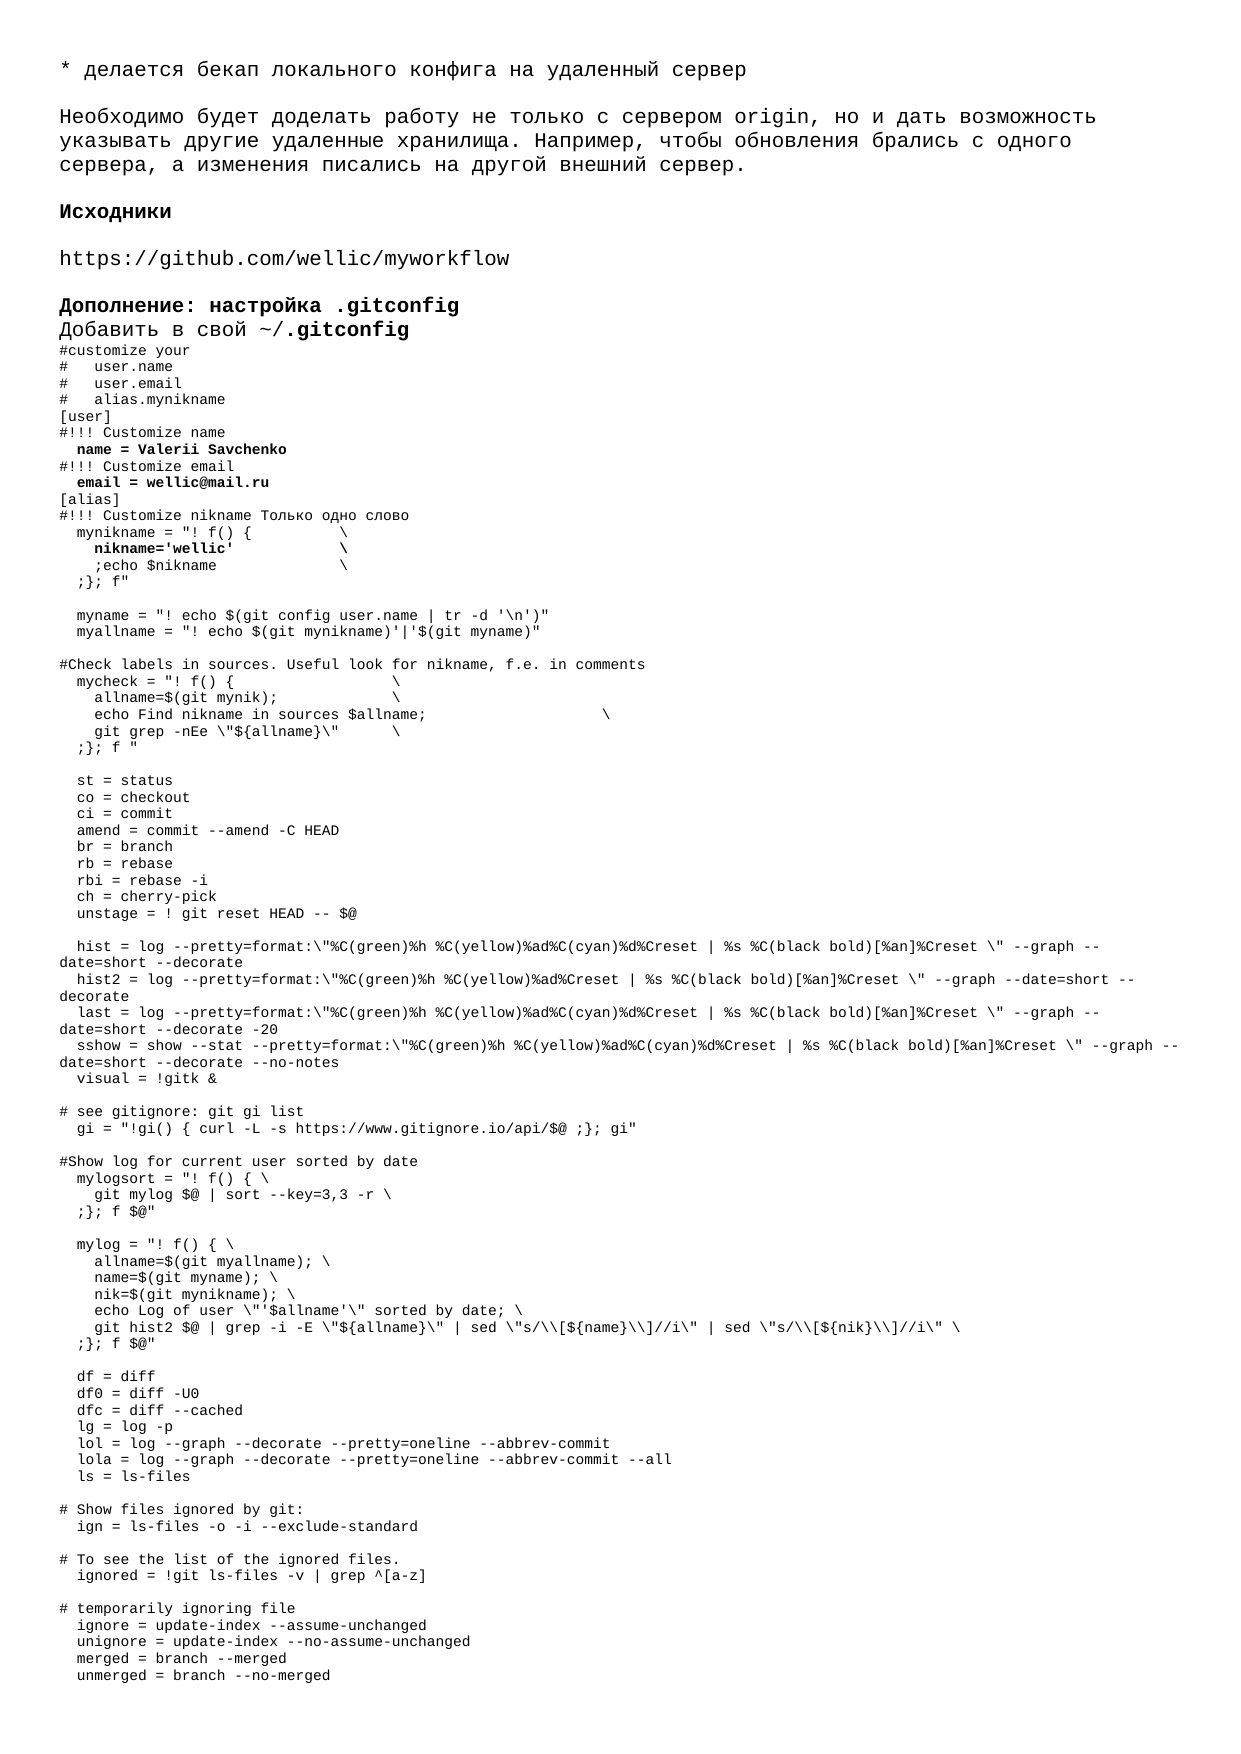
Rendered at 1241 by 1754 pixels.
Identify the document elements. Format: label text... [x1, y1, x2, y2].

text ignored = !git ls-files -v | grep ^[a-z] [59, 1568, 1181, 1585]
text # user.name [59, 359, 1181, 376]
text mycheck = "! f() { \ [59, 674, 1181, 691]
text br = branch [59, 840, 1181, 856]
text #!!! Customize email [59, 459, 1181, 475]
text name = Valerii Savchenko [59, 442, 1181, 459]
text * делается бекап локального конфига на удаленный сервер [59, 59, 1181, 83]
text hist = log --pretty=format:\"%C(green)%h %C(yellow)%ad%C(cyan)%d%Creset | %s %C(black bold)[%an]%Creset \" --graph --date=short --decorate [59, 939, 1181, 972]
text myallname = "! echo $(git mynikname)'|'$(git myname)" [59, 624, 1181, 641]
text #Check labels in sources. Useful look for nikname, f.e. in comments [59, 657, 1181, 674]
text email = wellic@mail.ru [59, 475, 1181, 492]
text mynikname = "! f() { \ [59, 525, 1181, 542]
text # Show files ignored by git: [59, 1502, 1181, 1519]
text df0 = diff -U0 [59, 1386, 1181, 1403]
text ;}; f $@" [59, 1337, 1181, 1353]
text Добавить в свой ~/.gitconfig [59, 319, 1181, 343]
text unmerged = branch --no-merged [59, 1668, 1181, 1684]
text merged = branch --merged [59, 1651, 1181, 1668]
text Исходники [59, 201, 1181, 224]
text ;}; f" [59, 575, 1181, 591]
text ;echo $nikname \ [59, 558, 1181, 575]
text unignore = update-index --no-assume-unchanged [59, 1635, 1181, 1651]
text gi = "!gi() { curl -L -s https://www.gitignore.io/api/$@ ;}; gi" [59, 1121, 1181, 1138]
text Дополнение: настройка .gitconfig [59, 296, 1181, 319]
text df = diff [59, 1370, 1181, 1386]
text ls = ls-files [59, 1469, 1181, 1486]
text git hist2 $@ | grep -i -E \"${allname}\" | sed \"s/\\[${name}\\]//i\" | sed \"s/\\[${nik}\\]//i\" \ [59, 1320, 1181, 1337]
text nik=$(git mynikname); \ [59, 1287, 1181, 1303]
text hist2 = log --pretty=format:\"%C(green)%h %C(yellow)%ad%Creset | %s %C(black bold)[%an]%Creset \" --graph --date=short --decorate [59, 972, 1181, 1005]
text # see gitignore: git gi list [59, 1105, 1181, 1121]
text #!!! Customize nikname Только одно слово [59, 508, 1181, 525]
text ;}; f $@" [59, 1204, 1181, 1221]
text allname=$(git myallname); \ [59, 1254, 1181, 1270]
text echo Find nikname in sources $allname; \ [59, 707, 1181, 724]
text mylog = "! f() { \ [59, 1237, 1181, 1254]
text st = status [59, 773, 1181, 790]
text nikname='wellic' \ [59, 542, 1181, 558]
text allname=$(git mynik); \ [59, 691, 1181, 707]
text myname = "! echo $(git config user.name | tr -d '\n')" [59, 608, 1181, 624]
text sshow = show --stat --pretty=format:\"%C(green)%h %C(yellow)%ad%C(cyan)%d%Creset | %s %C(black bold)[%an]%Creset \" --graph --date=short --decorate --no-notes [59, 1038, 1181, 1072]
text git mylog $@ | sort --key=3,3 -r \ [59, 1187, 1181, 1204]
text rbi = rebase -i [59, 873, 1181, 889]
text [alias] [59, 492, 1181, 508]
text lola = log --graph --decorate --pretty=oneline --abbrev-commit --all [59, 1452, 1181, 1469]
text co = checkout [59, 790, 1181, 807]
text #Show log for current user sorted by date [59, 1154, 1181, 1171]
text #!!! Customize name [59, 426, 1181, 442]
text # To see the list of the ignored files. [59, 1552, 1181, 1568]
text # temporarily ignoring file [59, 1602, 1181, 1618]
text ch = cherry-pick [59, 889, 1181, 906]
text [user] [59, 409, 1181, 426]
text Необходимо будет доделать работу не только с сервером origin, но и дать возможность указывать другие удаленные хранилища. Например, чтобы обновления брались с одного сервера, а изменения писались на другой внешний сервер. [59, 106, 1181, 177]
text # user.email [59, 376, 1181, 392]
text mylogsort = "! f() { \ [59, 1171, 1181, 1187]
text echo Log of user \"'$allname'\" sorted by date; \ [59, 1303, 1181, 1320]
text https://github.com/wellic/myworkflow [59, 248, 1181, 272]
text lol = log --graph --decorate --pretty=oneline --abbrev-commit [59, 1436, 1181, 1452]
text ci = commit [59, 807, 1181, 823]
text #customize your [59, 343, 1181, 359]
text ;}; f " [59, 740, 1181, 757]
text visual = !gitk & [59, 1072, 1181, 1088]
text ign = ls-files -o -i --exclude-standard [59, 1519, 1181, 1535]
text git grep -nEe \"${allname}\" \ [59, 724, 1181, 740]
text # alias.mynikname [59, 392, 1181, 409]
text lg = log -p [59, 1419, 1181, 1436]
text dfc = diff --cached [59, 1403, 1181, 1419]
text last = log --pretty=format:\"%C(green)%h %C(yellow)%ad%C(cyan)%d%Creset | %s %C(black bold)[%an]%Creset \" --graph --date=short --decorate -20 [59, 1005, 1181, 1038]
text unstage = ! git reset HEAD -- $@ [59, 906, 1181, 922]
text ignore = update-index --assume-unchanged [59, 1618, 1181, 1635]
text name=$(git myname); \ [59, 1270, 1181, 1287]
text amend = commit --amend -C HEAD [59, 823, 1181, 840]
text rb = rebase [59, 856, 1181, 873]
